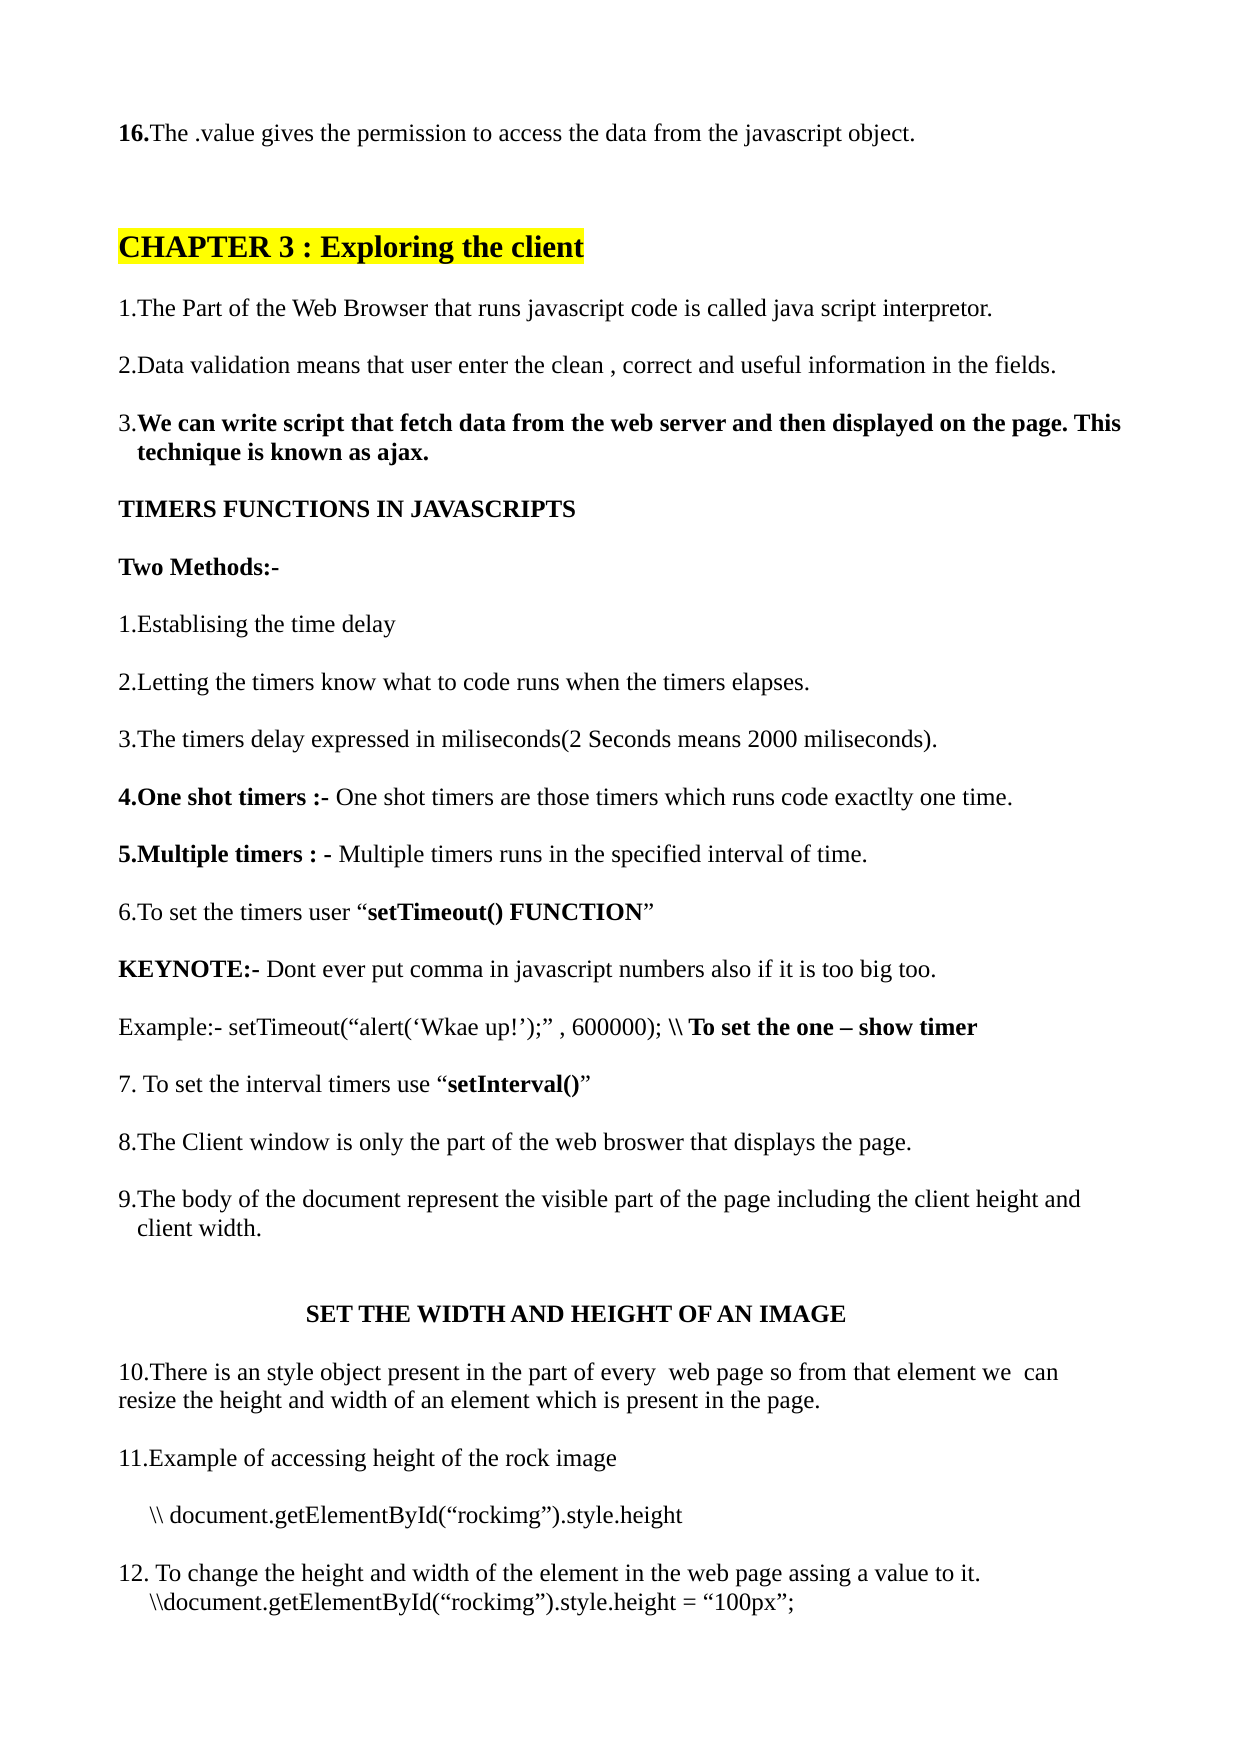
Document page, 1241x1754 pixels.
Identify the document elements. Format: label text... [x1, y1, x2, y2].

text \\ document.getElementById(“rockimg”).style.height [118, 1500, 1122, 1529]
text 12. To change the height and width of the element in the web page assing a value to it. [118, 1558, 1122, 1587]
text 16.The .value gives the permission to access the data from the javascript object. [118, 118, 1122, 147]
text TIMERS FUNCTIONS IN JAVASCRIPTS [118, 494, 1122, 523]
text 2.Letting the timers know what to code runs when the timers elapses. [118, 667, 1122, 695]
text CHAPTER 3 : Exploring the client [118, 228, 1122, 264]
text 4.One shot timers :- One shot timers are those timers which runs code exactlty one time. [118, 782, 1122, 810]
text technique is known as ajax. [118, 437, 1122, 465]
text 6.To set the timers user “setTimeout() FUNCTION” [118, 897, 1122, 925]
text Example:- setTimeout(“alert(‘Wkae up!’);” , 600000); \\ To set the one – show timer [118, 1012, 1122, 1040]
text SET THE WIDTH AND HEIGHT OF AN IMAGE [118, 1299, 1122, 1328]
text 7. To set the interval timers use “setInterval()” [118, 1069, 1122, 1098]
text 9.The body of the document represent the visible part of the page including the client height and [118, 1184, 1122, 1213]
text 8.The Client window is only the part of the web broswer that displays the page. [118, 1127, 1122, 1155]
text \\document.getElementById(“rockimg”).style.height = “100px”; [118, 1587, 1122, 1615]
text KEYNOTE:- Dont ever put comma in javascript numbers also if it is too big too. [118, 954, 1122, 983]
text 3.The timers delay expressed in miliseconds(2 Seconds means 2000 miliseconds). [118, 724, 1122, 753]
text 1.Establising the time delay [118, 609, 1122, 638]
text 5.Multiple timers : - Multiple timers runs in the specified interval of time. [118, 839, 1122, 868]
text Two Methods:- [118, 552, 1122, 580]
text client width. [118, 1213, 1122, 1242]
text 2.Data validation means that user enter the clean , correct and useful information in the fields. [118, 350, 1122, 379]
text 1.The Part of the Web Browser that runs javascript code is called java script interpretor. [118, 293, 1122, 322]
text 10.There is an style object present in the part of every web page so from that element we can resize the height and width of an element which is present in the page. [118, 1357, 1122, 1414]
text 3.We can write script that fetch data from the web server and then displayed on the page. This [118, 408, 1122, 437]
text 11.Example of accessing height of the rock image [118, 1443, 1122, 1472]
